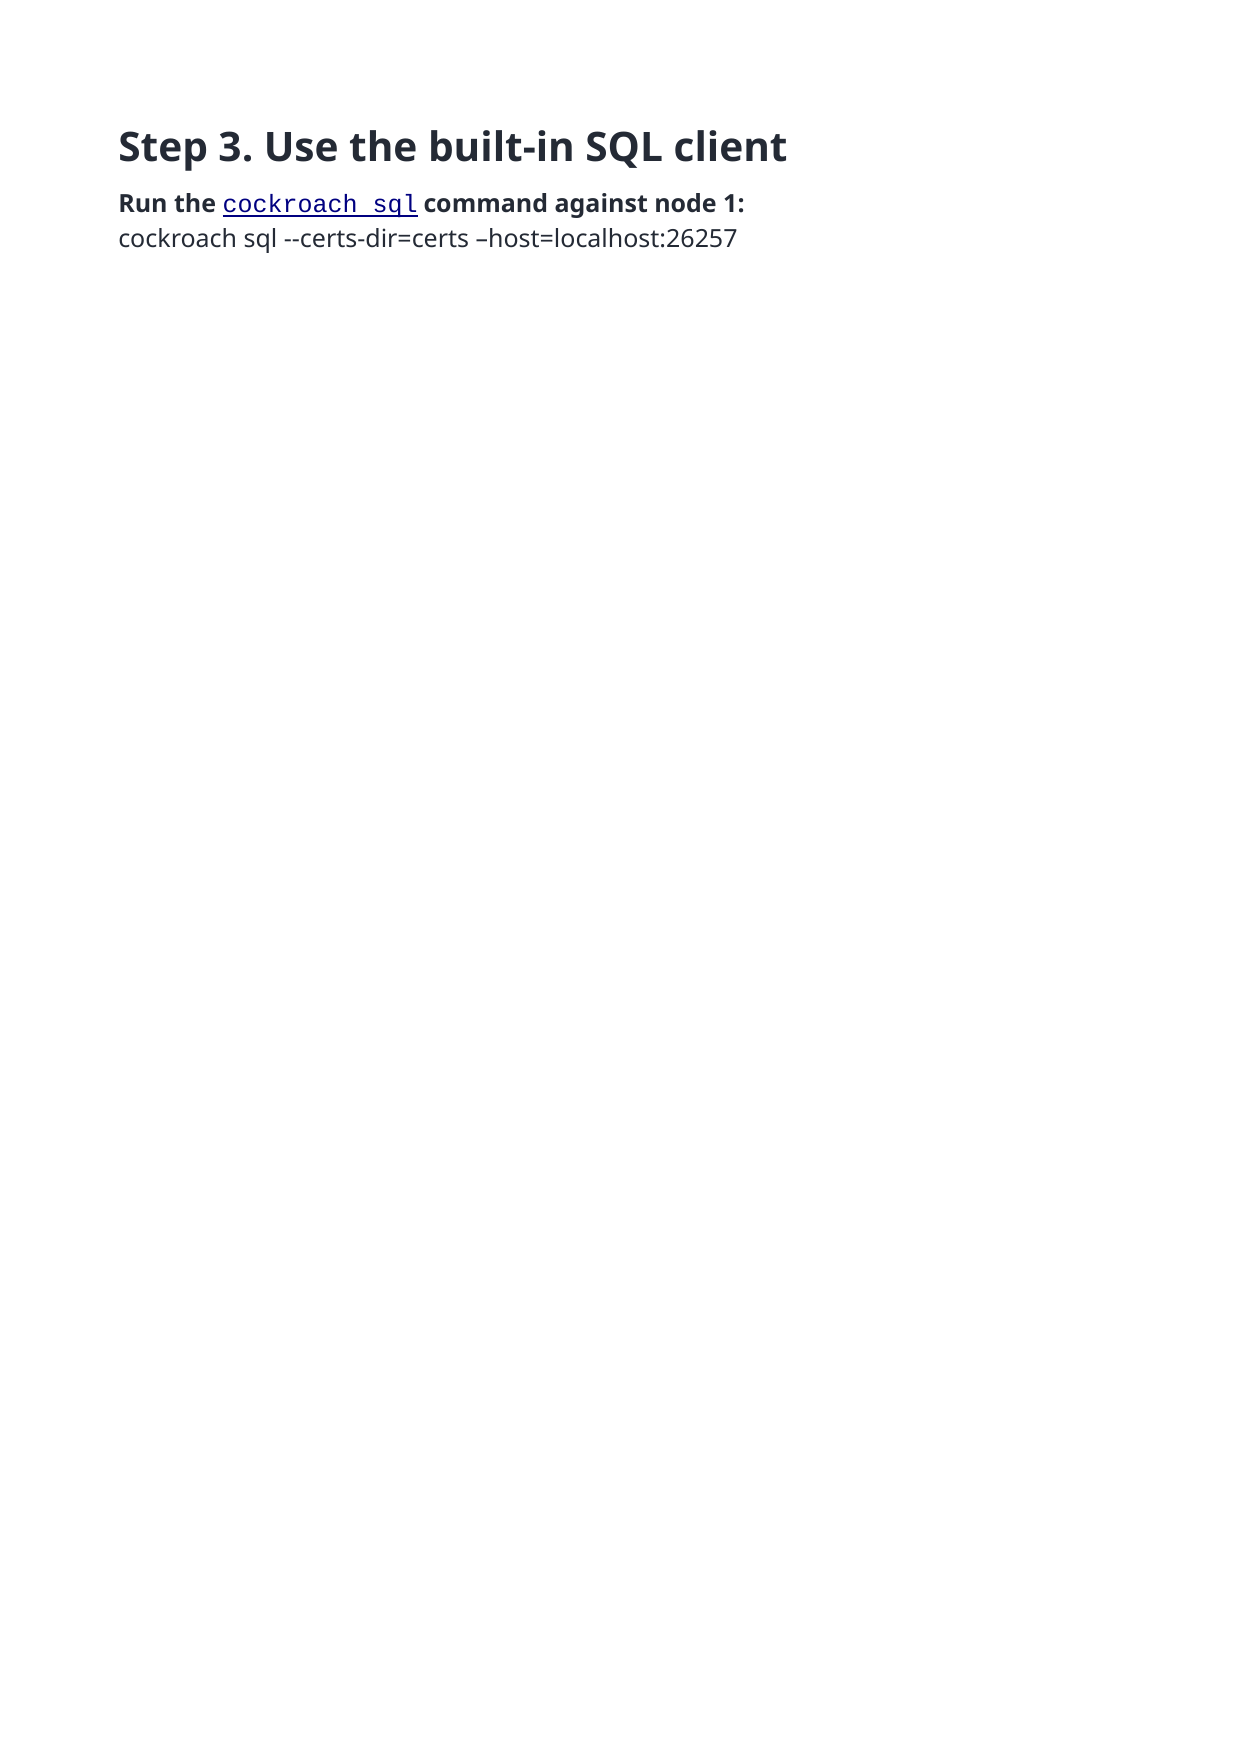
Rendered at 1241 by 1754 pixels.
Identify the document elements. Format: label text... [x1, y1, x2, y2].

subtitle Step 3. Use the built-in SQL client [118, 118, 1122, 173]
text Run the cockroach sql command against node 1: [118, 186, 1122, 220]
text cockroach sql --certs-dir=certs –host=localhost:26257 [118, 220, 1122, 254]
